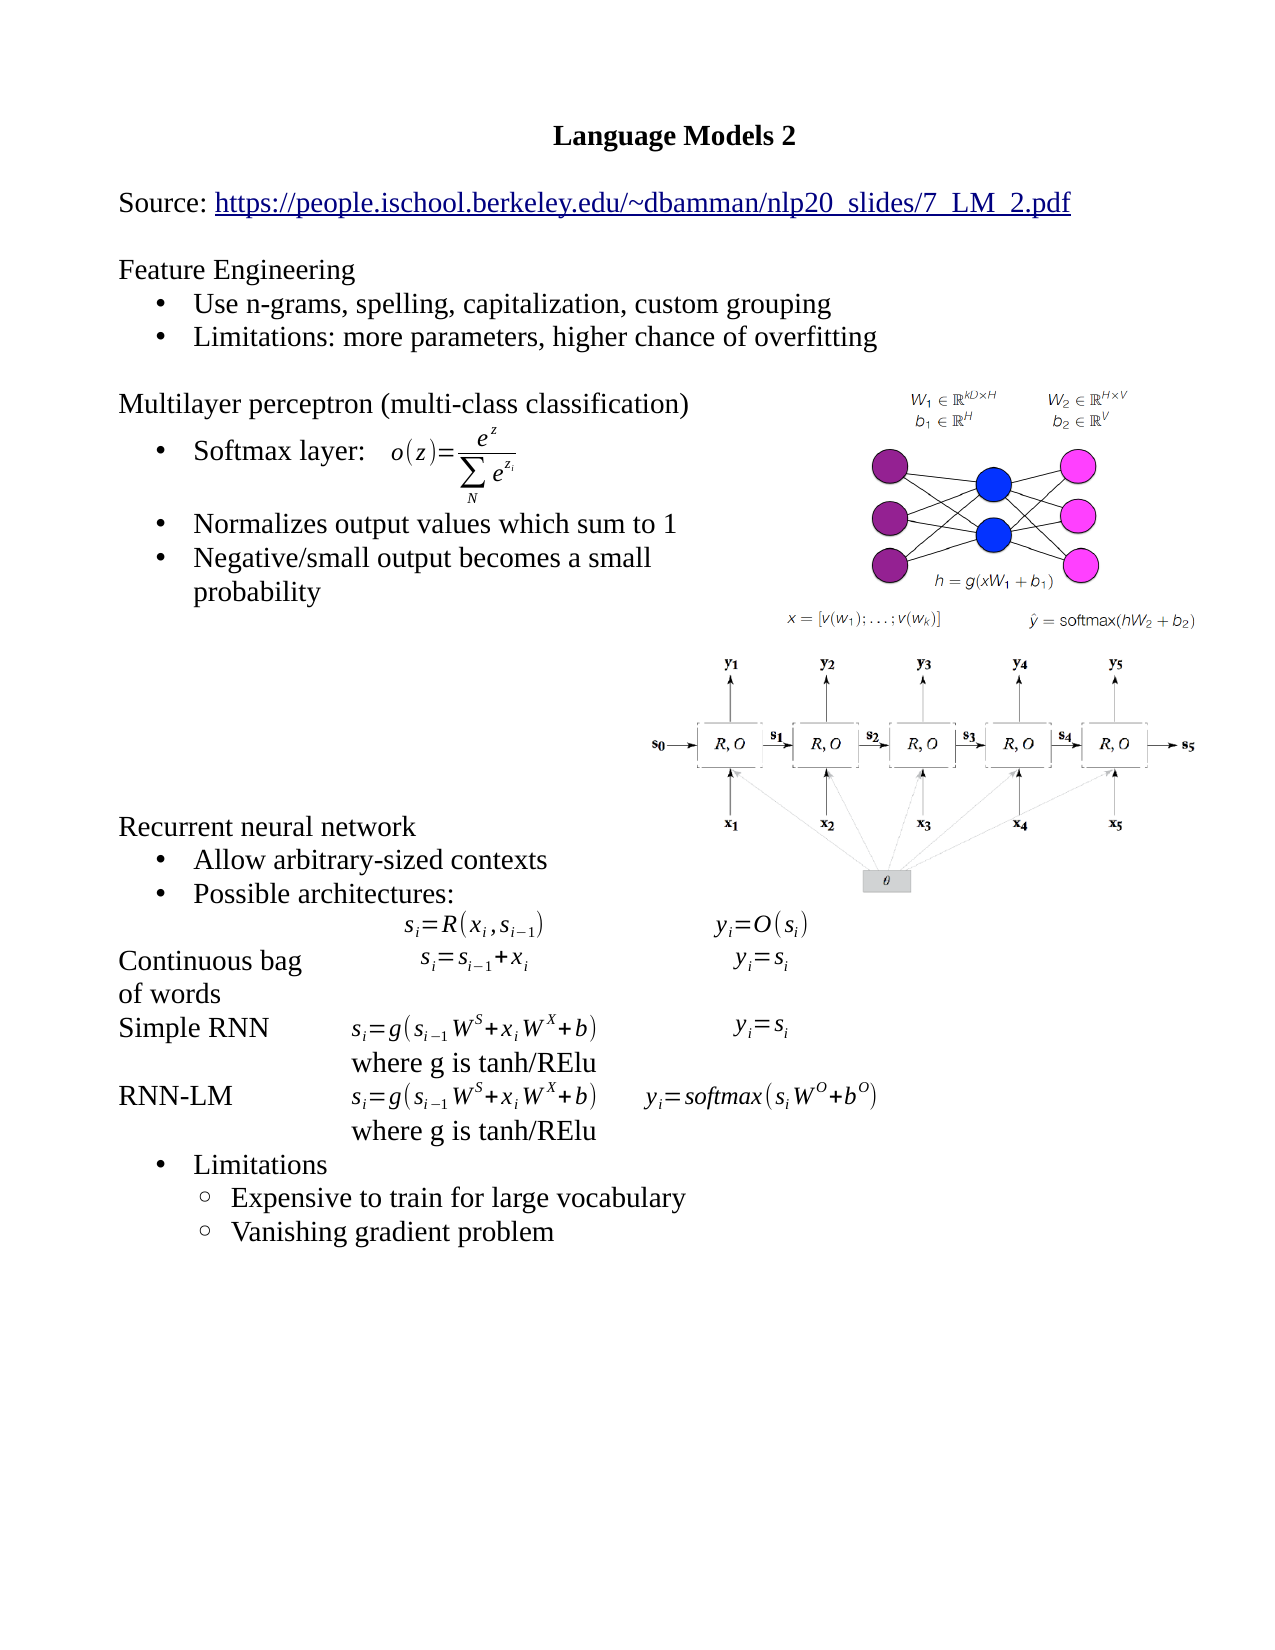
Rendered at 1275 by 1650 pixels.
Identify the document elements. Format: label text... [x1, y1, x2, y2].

list Possible architectures: [156, 876, 1157, 909]
picture [641, 652, 1199, 899]
table_cell where g is tanh/RElu [324, 1079, 624, 1147]
table_cell [624, 1079, 897, 1147]
table_cell [324, 943, 624, 1010]
text Recurrent neural network [118, 809, 641, 842]
table_cell Continuous bag of words [118, 943, 324, 1010]
list Limitations [156, 1147, 1157, 1181]
table_cell RNN-LM [118, 1079, 324, 1147]
table_cell [624, 943, 897, 1010]
list Expensive to train for large vocabulary [193, 1181, 1157, 1214]
table_cell [624, 1010, 897, 1078]
text Feature Engineering [118, 252, 1157, 286]
table_header [624, 910, 897, 943]
table_header [324, 910, 624, 943]
text Language Models 2 [118, 118, 1157, 152]
list Vanishing gradient problem [193, 1214, 1157, 1248]
list Normalizes output values which sum to 1 [156, 507, 784, 540]
table_cell where g is tanh/RElu [324, 1010, 624, 1078]
list Allow arbitrary-sized contexts [156, 842, 641, 876]
table_header [118, 910, 324, 943]
list Softmax layer: [156, 420, 784, 507]
list Negative/small output becomes a small probability [156, 540, 784, 607]
text Multilayer perceptron (multi-class classification) [118, 387, 784, 420]
list Limitations: more parameters, higher chance of overfitting [156, 319, 1157, 353]
picture [784, 386, 1195, 629]
table_cell Simple RNN [118, 1010, 324, 1078]
list Use n-grams, spelling, capitalization, custom grouping [156, 286, 1157, 319]
text Source: https://people.ischool.berkeley.edu/~dbamman/nlp20_slides/7_LM_2.pdf [118, 185, 1157, 219]
